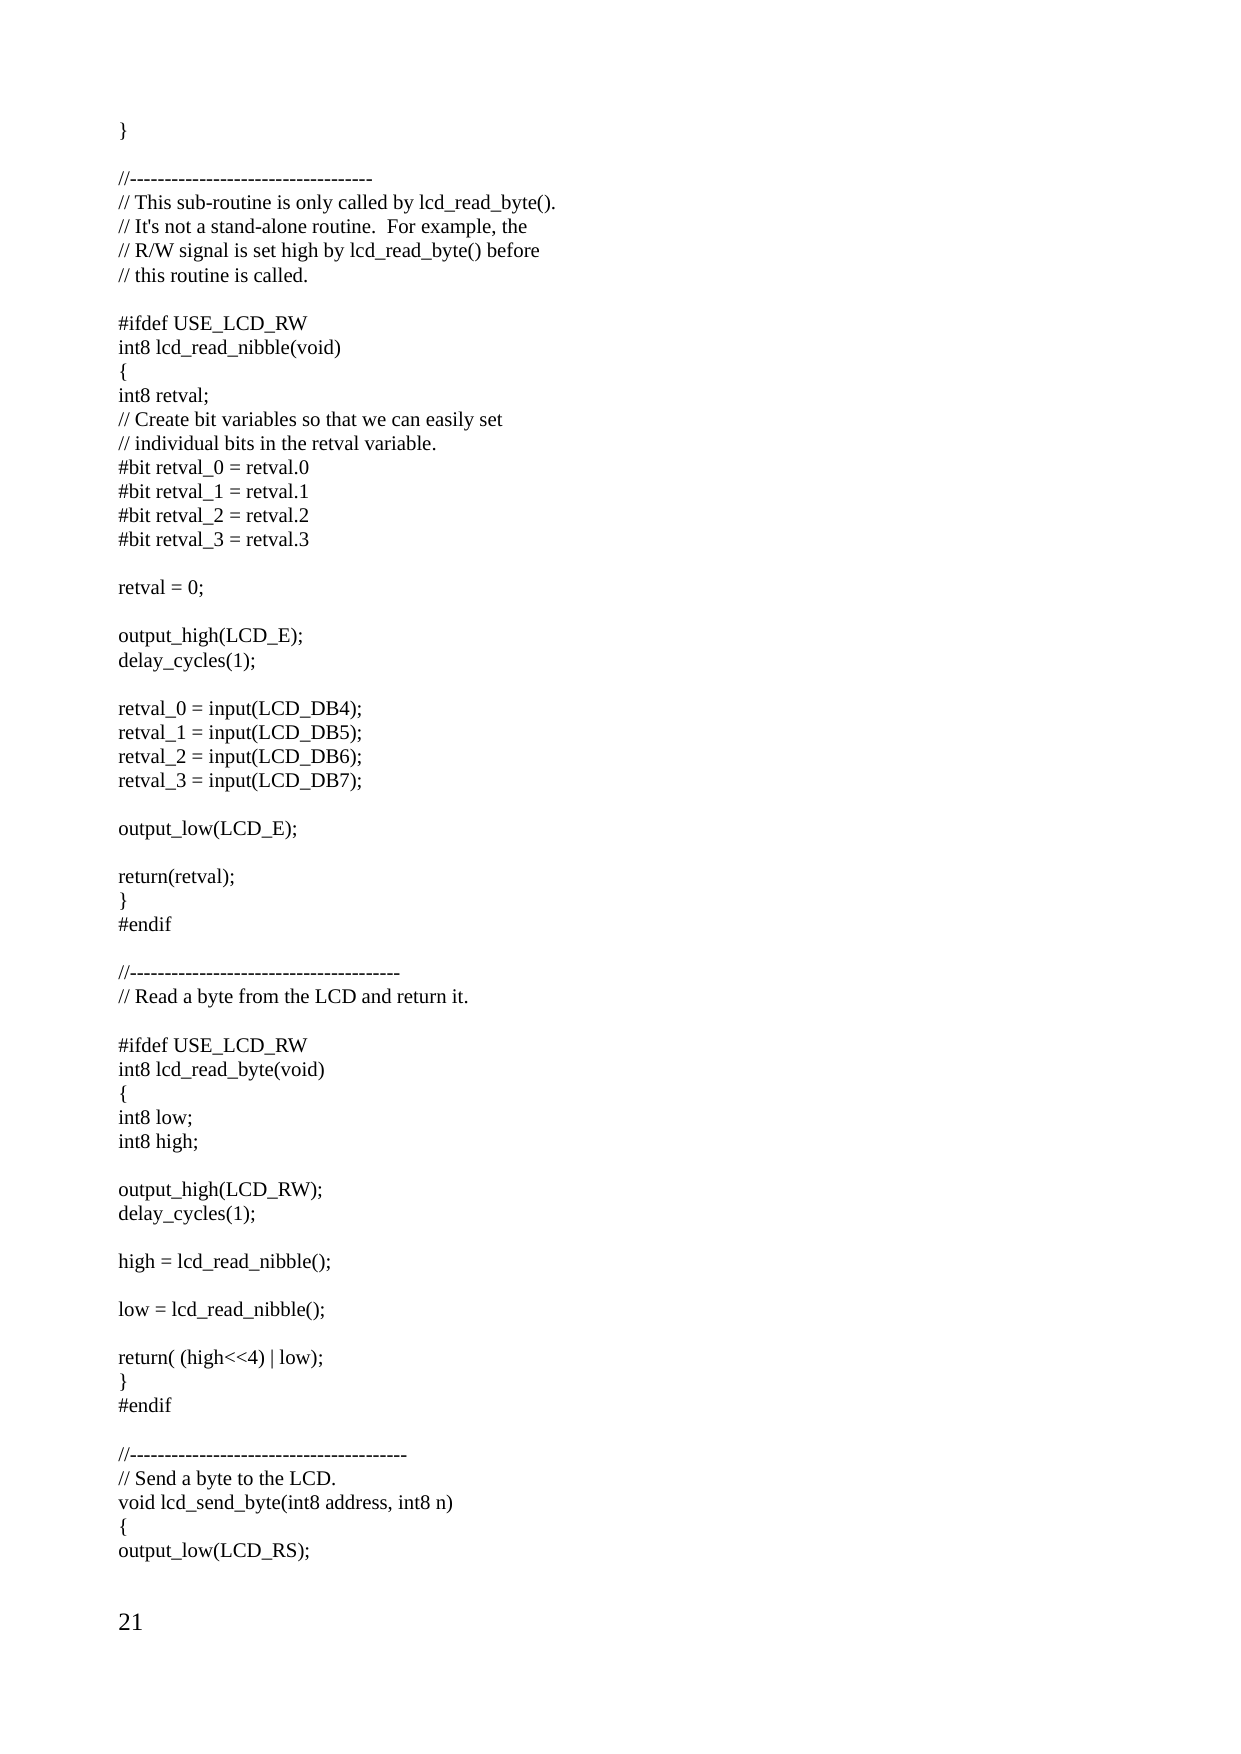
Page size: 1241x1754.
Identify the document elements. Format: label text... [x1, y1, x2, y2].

text #ifdef USE_LCD_RW [118, 1032, 1122, 1057]
text int8 retval; [118, 383, 1122, 407]
text // It's not a stand-alone routine. For example, the [118, 214, 1122, 238]
text low = lcd_read_nibble(); [118, 1297, 1122, 1321]
text int8 low; [118, 1105, 1122, 1129]
text high = lcd_read_nibble(); [118, 1249, 1122, 1273]
text output_low(LCD_E); [118, 816, 1122, 840]
text #endif [118, 1393, 1122, 1417]
text // R/W signal is set high by lcd_read_byte() before [118, 238, 1122, 262]
text output_low(LCD_RS); [118, 1538, 1122, 1562]
text // Read a byte from the LCD and return it. [118, 984, 1122, 1008]
text return(retval); [118, 864, 1122, 888]
text // Send a byte to the LCD. [118, 1466, 1122, 1490]
text retval_0 = input(LCD_DB4); [118, 696, 1122, 720]
text #endif [118, 912, 1122, 936]
text { [118, 1081, 1122, 1105]
text // This sub-routine is only called by lcd_read_byte(). [118, 190, 1122, 214]
text } [118, 888, 1122, 912]
text // this routine is called. [118, 262, 1122, 287]
text return( (high<<4) | low); [118, 1345, 1122, 1369]
text delay_cycles(1); [118, 647, 1122, 672]
text delay_cycles(1); [118, 1201, 1122, 1225]
text // Create bit variables so that we can easily set [118, 407, 1122, 431]
text int8 lcd_read_nibble(void) [118, 335, 1122, 359]
text //--------------------------------------- [118, 960, 1122, 984]
text int8 lcd_read_byte(void) [118, 1057, 1122, 1081]
text #bit retval_1 = retval.1 [118, 479, 1122, 503]
text #bit retval_2 = retval.2 [118, 503, 1122, 527]
text #bit retval_3 = retval.3 [118, 527, 1122, 551]
text retval_3 = input(LCD_DB7); [118, 768, 1122, 792]
text output_high(LCD_E); [118, 623, 1122, 647]
text #bit retval_0 = retval.0 [118, 455, 1122, 479]
text { [118, 359, 1122, 383]
text #ifdef USE_LCD_RW [118, 311, 1122, 335]
text } [118, 1369, 1122, 1393]
text retval_2 = input(LCD_DB6); [118, 744, 1122, 768]
text void lcd_send_byte(int8 address, int8 n) [118, 1490, 1122, 1514]
text output_high(LCD_RW); [118, 1177, 1122, 1201]
text //----------------------------------- [118, 166, 1122, 190]
text } [118, 118, 1122, 142]
text retval = 0; [118, 575, 1122, 599]
text //---------------------------------------- [118, 1442, 1122, 1466]
text // individual bits in the retval variable. [118, 431, 1122, 455]
text { [118, 1514, 1122, 1538]
text retval_1 = input(LCD_DB5); [118, 720, 1122, 744]
text int8 high; [118, 1129, 1122, 1153]
